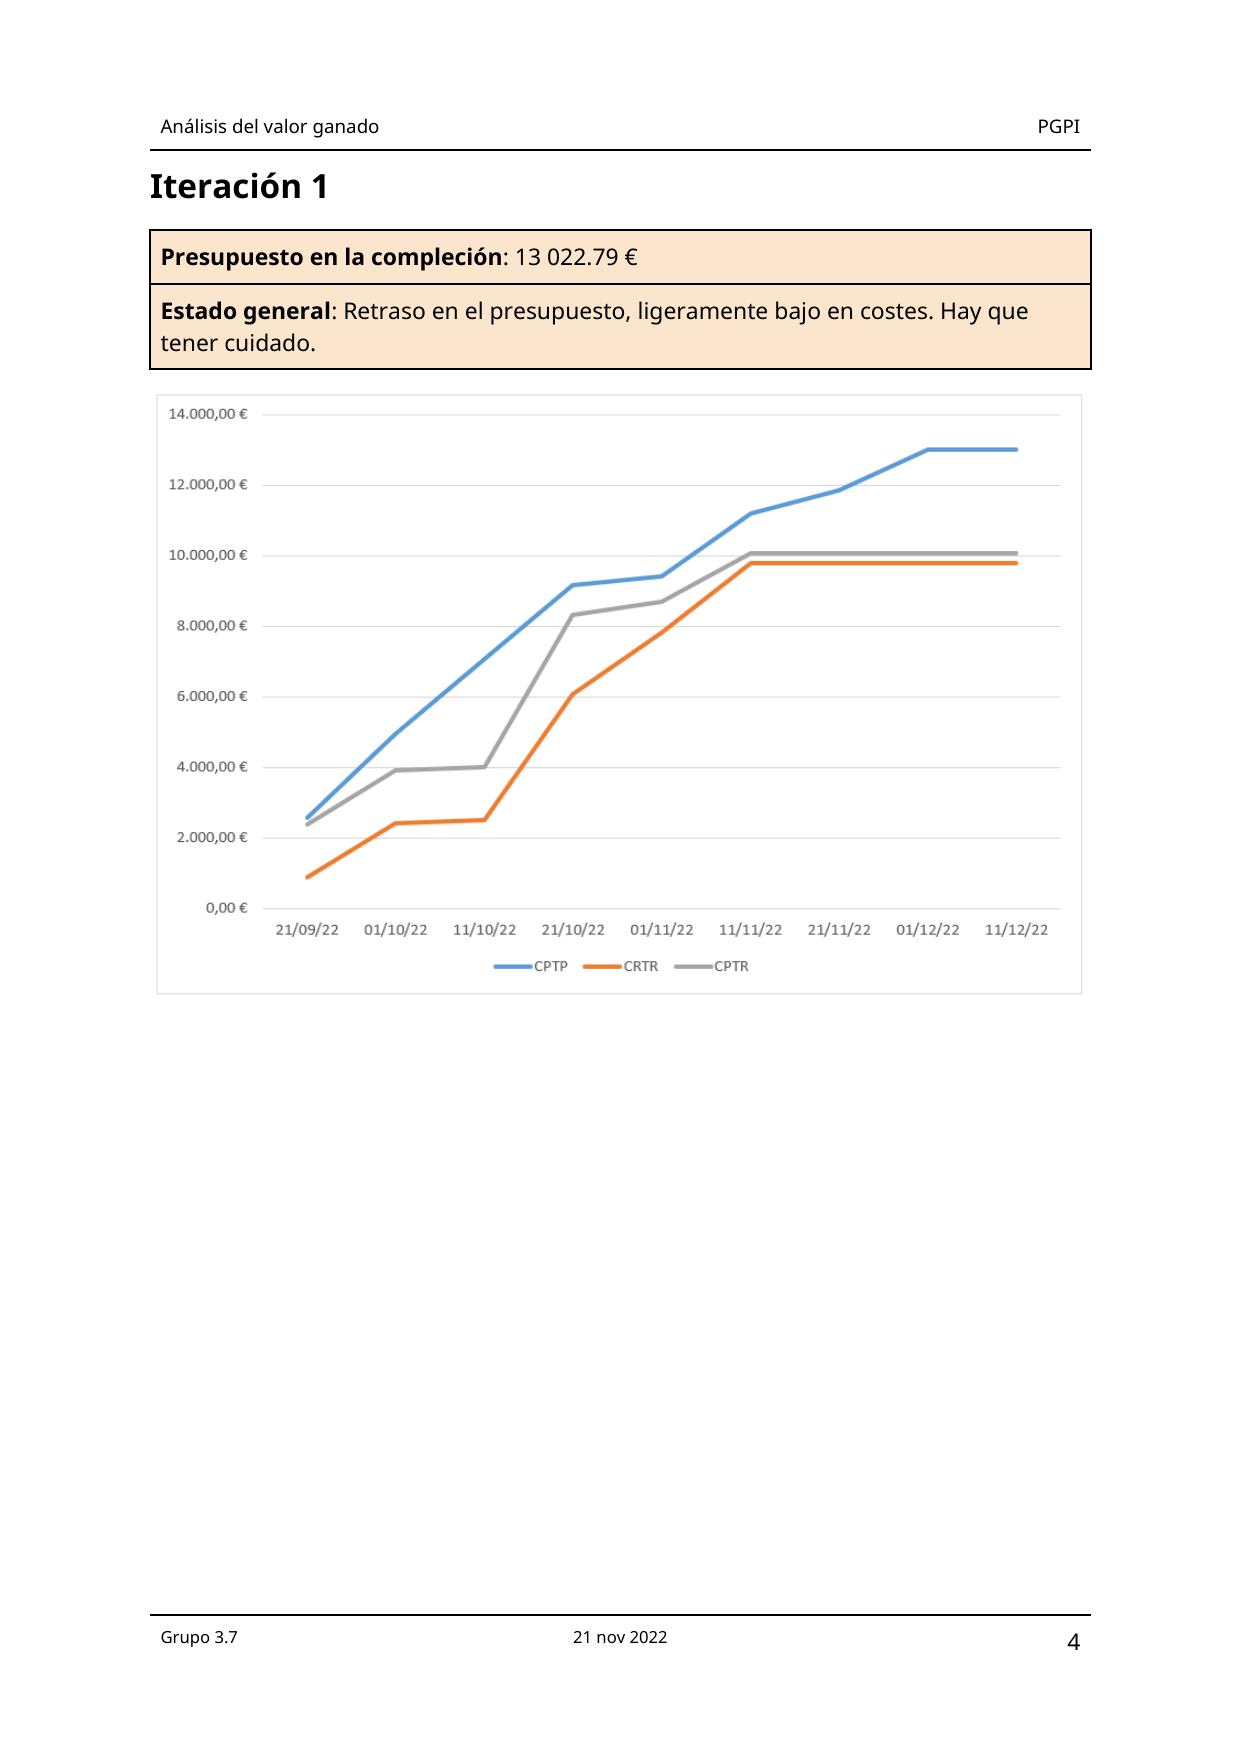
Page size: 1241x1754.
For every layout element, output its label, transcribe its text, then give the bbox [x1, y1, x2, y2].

table_cell Estado general: Retraso en el presupuesto, ligeramente bajo en costes. Hay que tener cuidado. [151, 285, 1090, 368]
subtitle Iteración 1 [150, 162, 1090, 208]
picture [150, 378, 1091, 1002]
table_header Presupuesto en la compleción: 13 022.79 € [151, 231, 1090, 283]
